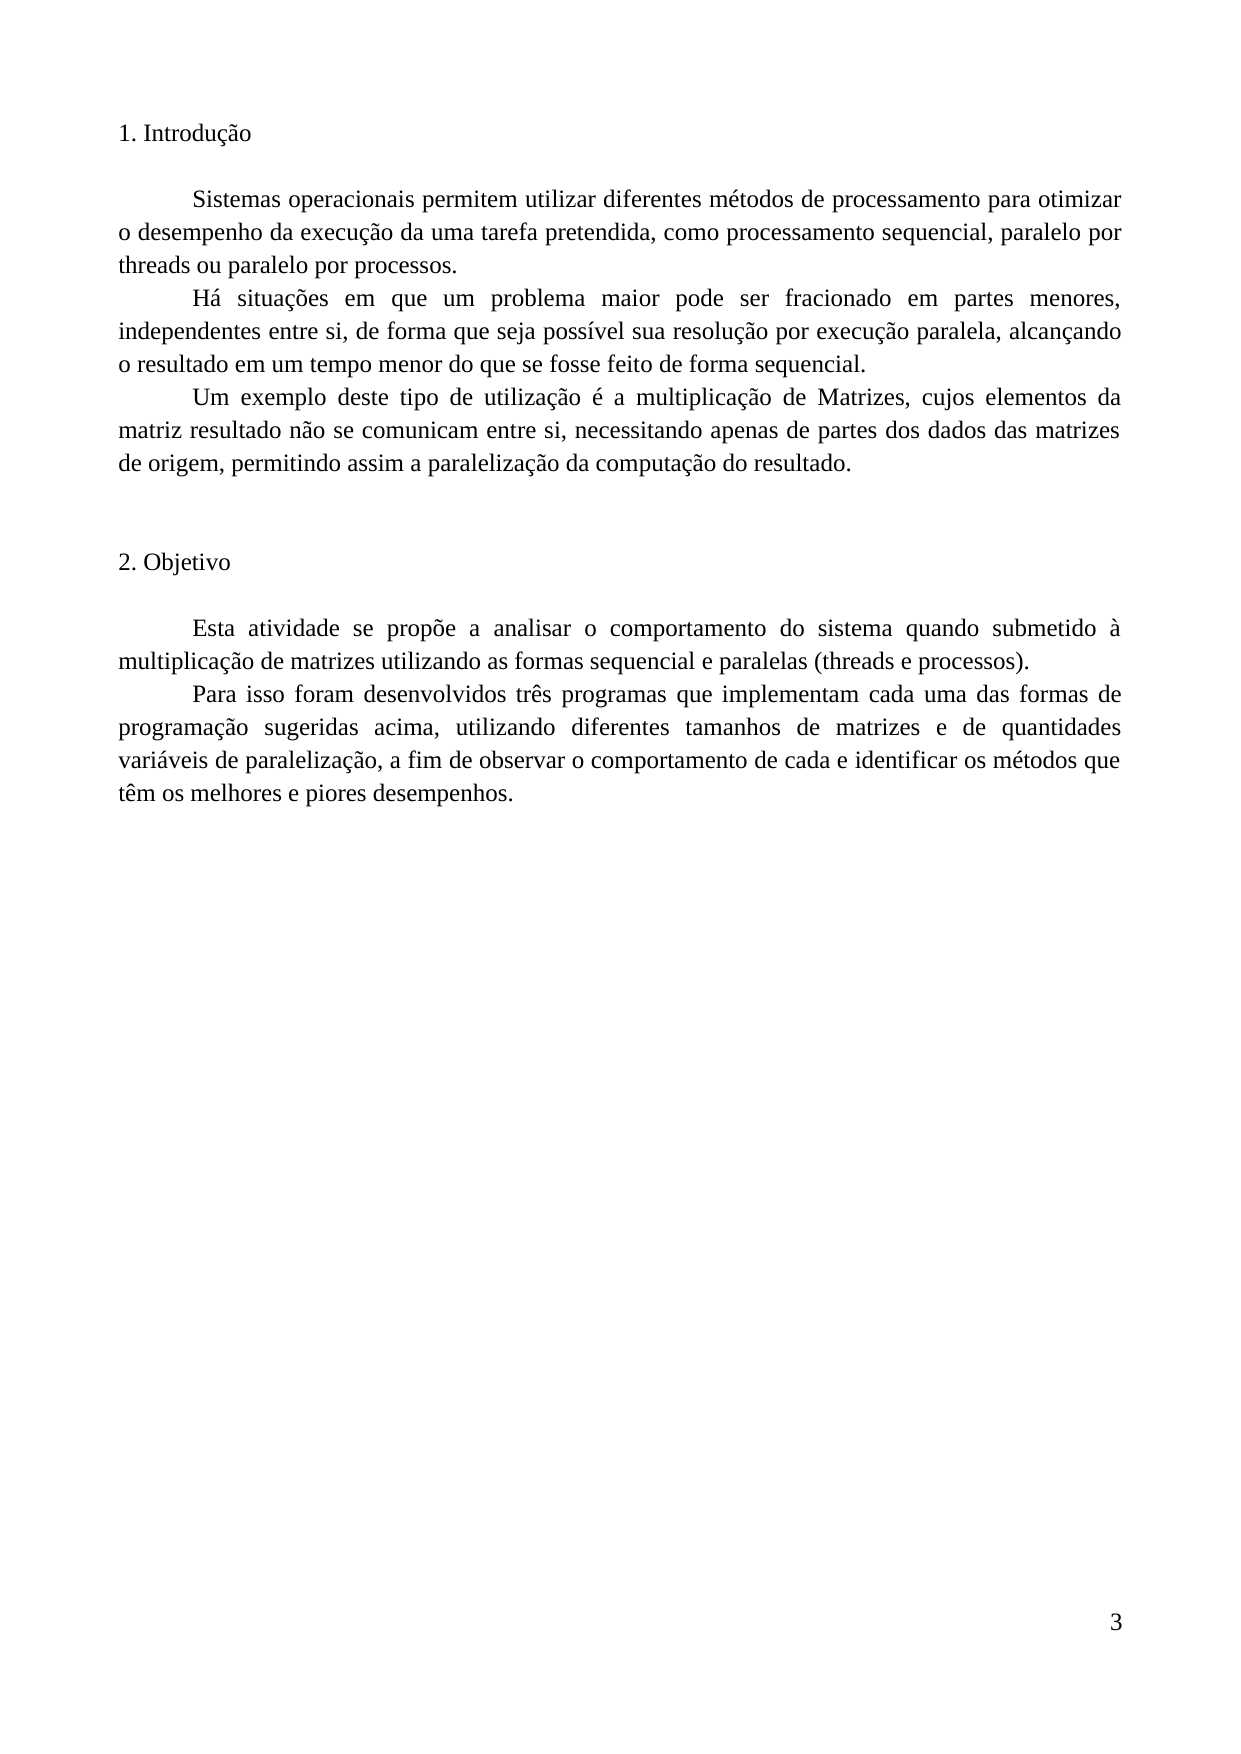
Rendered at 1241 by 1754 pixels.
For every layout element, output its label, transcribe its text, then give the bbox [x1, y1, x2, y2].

text Há situações em que um problema maior pode ser fracionado em partes menores, independentes entre si, de forma que seja possível sua resolução por execução paralela, alcançando o resultado em um tempo menor do que se fosse feito de forma sequencial. [118, 283, 1122, 378]
text 2. Objetivo [118, 547, 1122, 576]
text Para isso foram desenvolvidos três programas que implementam cada uma das formas de programação sugeridas acima, utilizando diferentes tamanhos de matrizes e de quantidades variáveis de paralelização, a fim de observar o comportamento de cada e identificar os métodos que têm os melhores e piores desempenhos. [118, 679, 1122, 807]
text Um exemplo deste tipo de utilização é a multiplicação de Matrizes, cujos elementos da matriz resultado não se comunicam entre si, necessitando apenas de partes dos dados das matrizes de origem, permitindo assim a paralelização da computação do resultado. [118, 382, 1122, 477]
text Esta atividade se propõe a analisar o comportamento do sistema quando submetido à multiplicação de matrizes utilizando as formas sequencial e paralelas (threads e processos). [118, 613, 1122, 675]
text Sistemas operacionais permitem utilizar diferentes métodos de processamento para otimizar o desempenho da execução da uma tarefa pretendida, como processamento sequencial, paralelo por threads ou paralelo por processos. [118, 184, 1122, 279]
text 1. Introdução [118, 118, 1122, 147]
